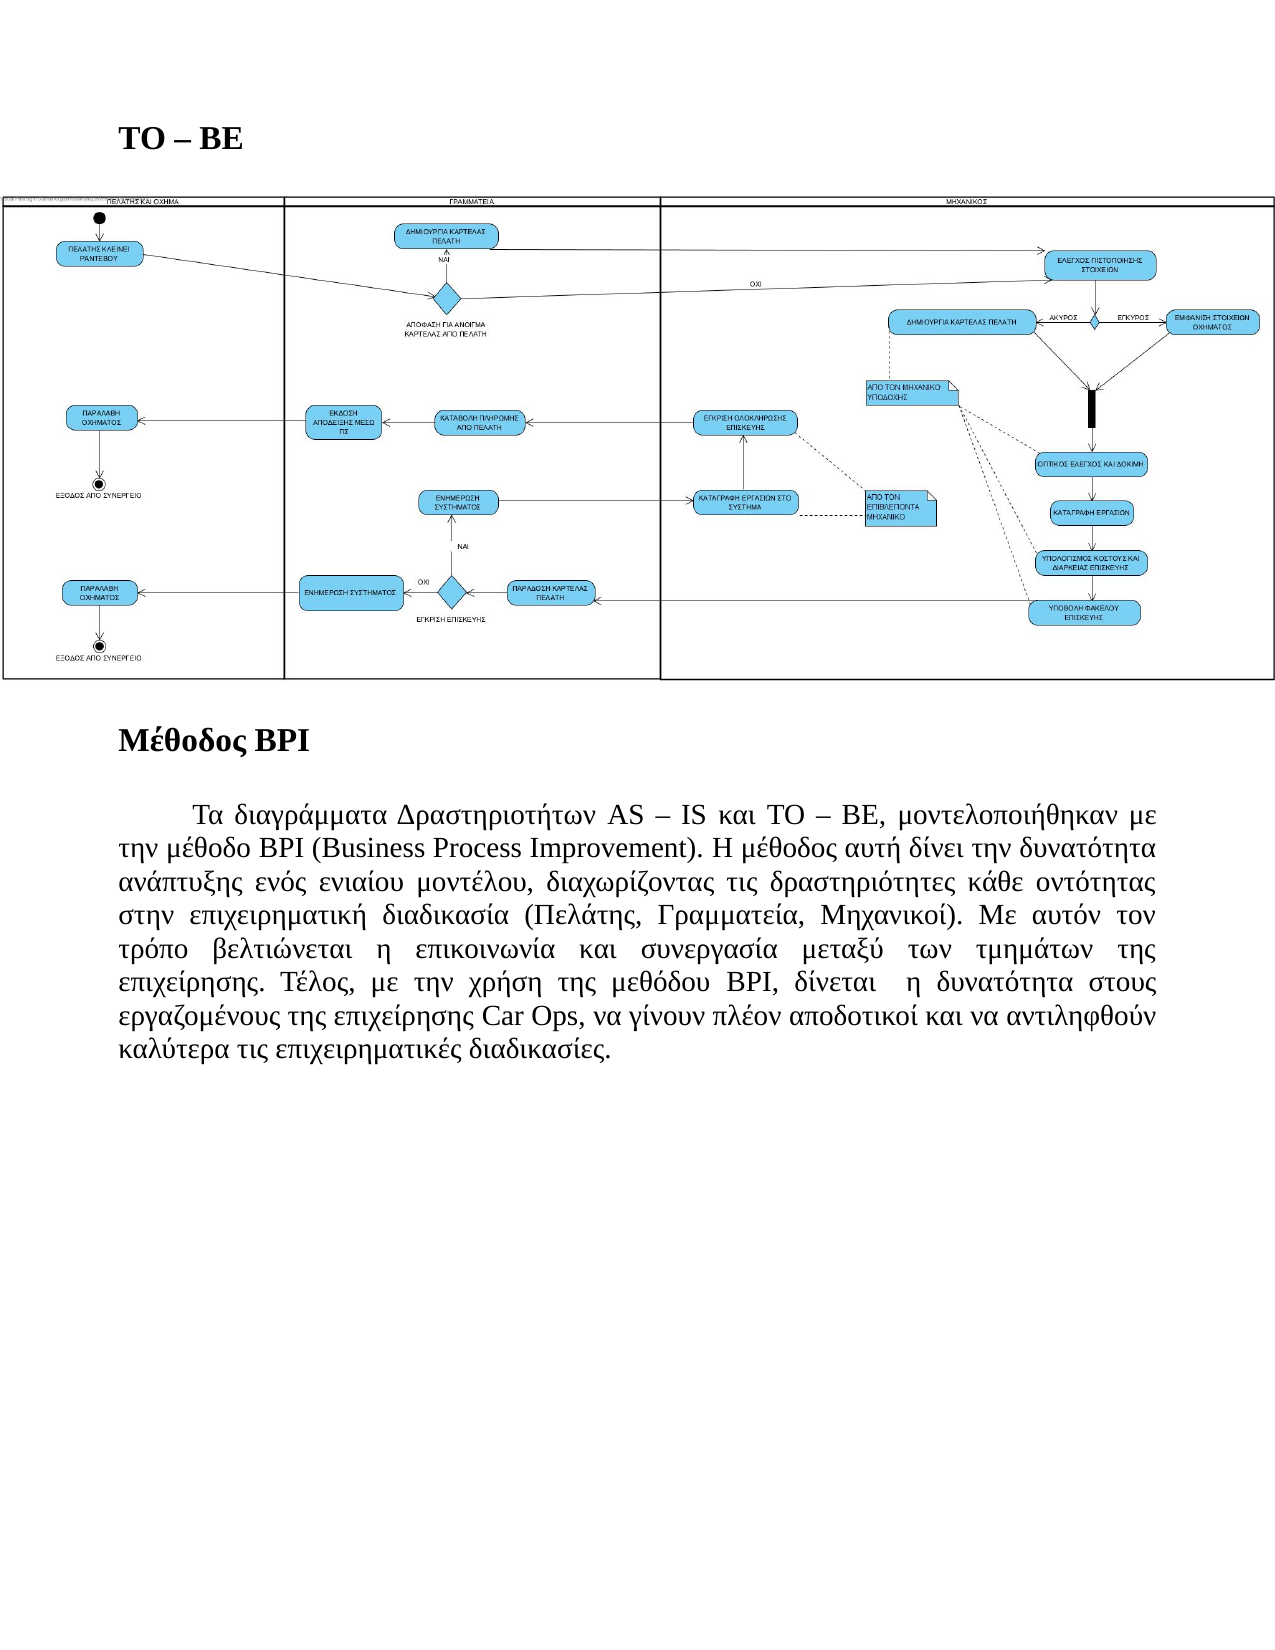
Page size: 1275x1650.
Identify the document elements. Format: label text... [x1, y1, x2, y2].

text Τα διαγράμματα Δραστηριοτήτων AS – IS και TO – BE, μοντελοποιήθηκαν με την μέθοδο BPI (Business Process Improvement). Η μέθοδος αυτή δίνει την δυνατότητα ανάπτυξης ενός ενιαίου μοντέλου, διαχωρίζοντας τις δραστηριότητες κάθε οντότητας στην επιχειρηματική διαδικασία (Πελάτης, Γραμματεία, Μηχανικοί). Με αυτόν τον τρόπο βελτιώνεται η επικοινωνία και συνεργασία μεταξύ των τμημάτων της επιχείρησης. Τέλος, με την χρήση της μεθόδου BPI, δίνεται η δυνατότητα στους εργαζομένους της επιχείρησης Car Ops, να γίνουν πλέον αποδοτικοί και να αντιληφθούν καλύτερα τις επιχειρηματικές διαδικασίες. [118, 797, 1157, 1065]
text TO – BE [118, 118, 1157, 156]
picture [0, 194, 1275, 682]
text Μέθοδος BPI [118, 720, 1157, 758]
